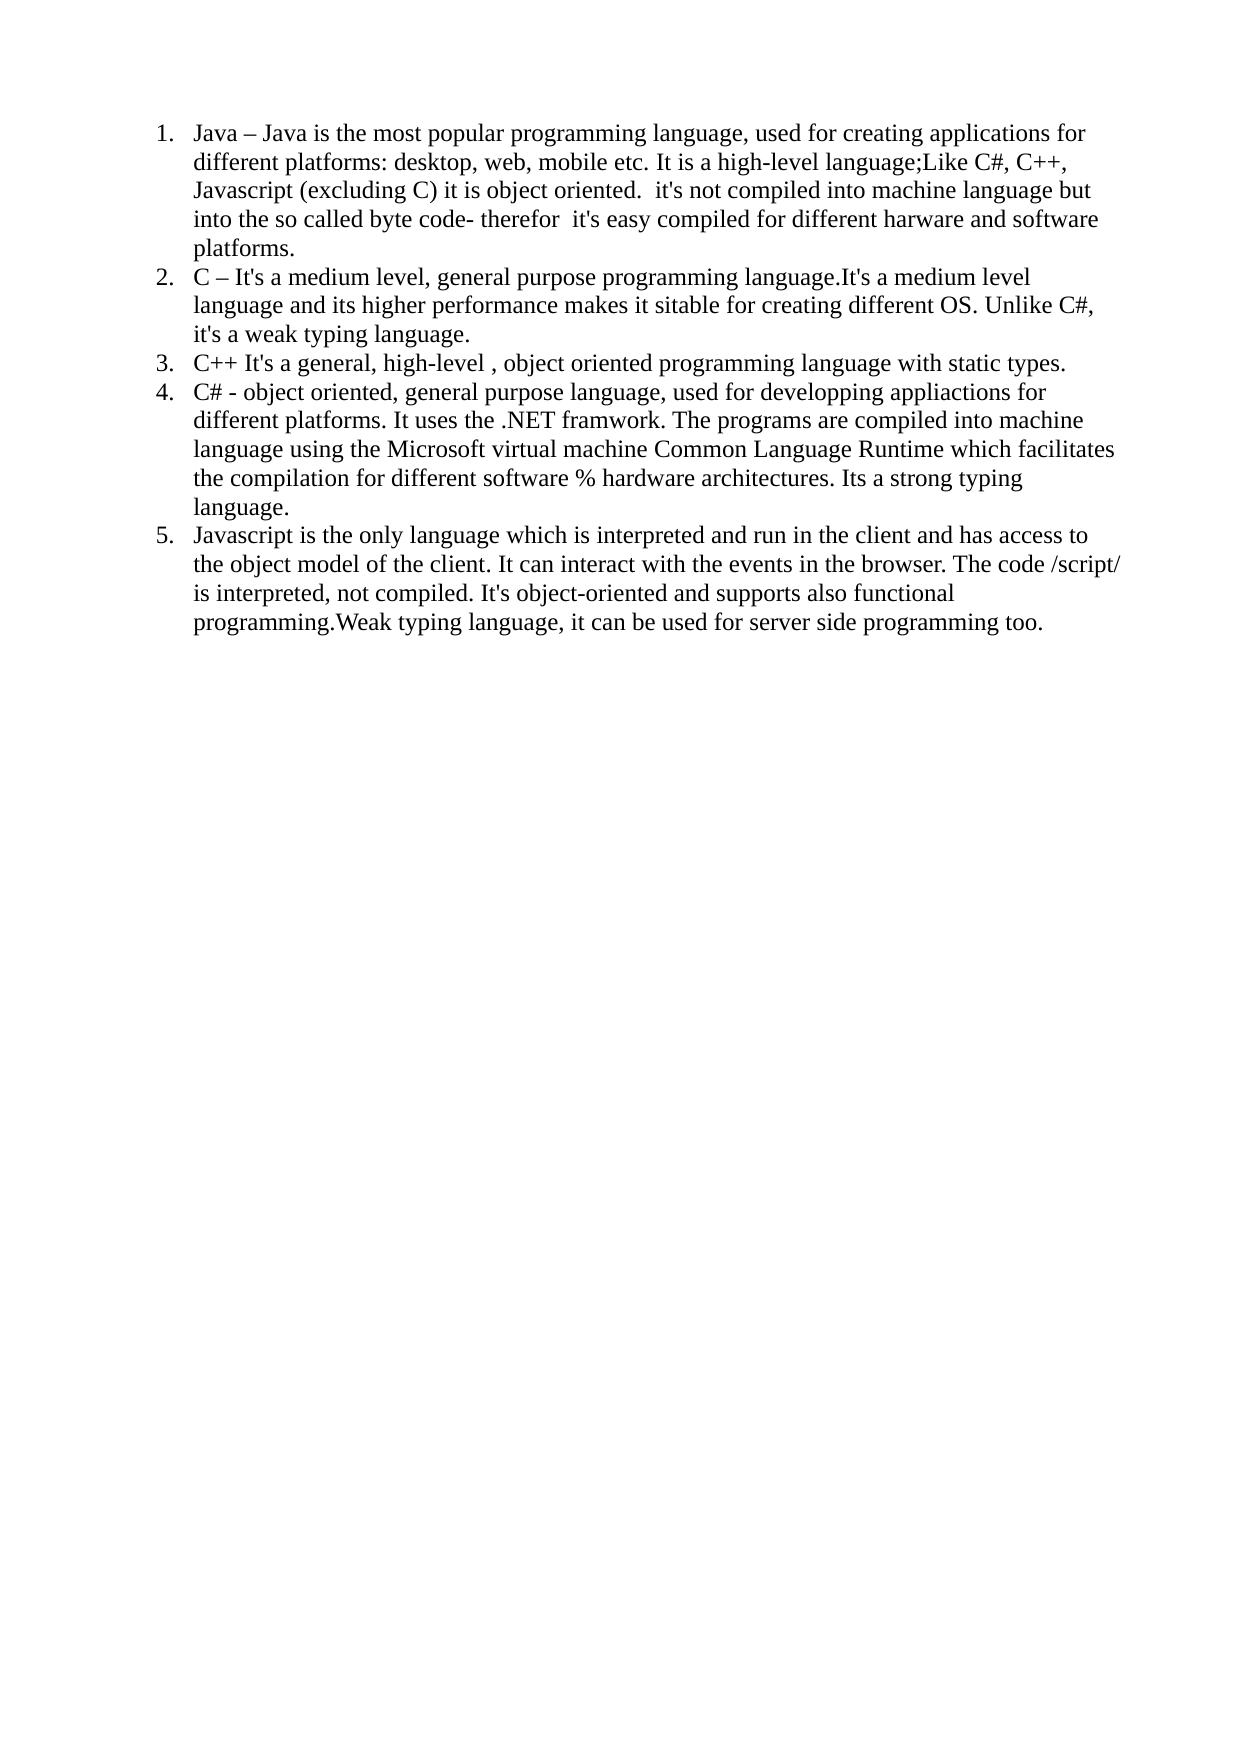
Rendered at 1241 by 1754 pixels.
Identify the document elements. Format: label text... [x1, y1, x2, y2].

list C# - object oriented, general purpose language, used for developping appliactions for different platforms. It uses the .NET framwork. The programs are compiled into machine language using the Microsoft virtual machine Common Language Runtime which facilitates the compilation for different software % hardware architectures. Its a strong typing language. [156, 377, 1122, 521]
list C++ It's a general, high-level , object oriented programming language with static types. [156, 348, 1122, 377]
list Java – Java is the most popular programming language, used for creating applications for different platforms: desktop, web, mobile etc. It is a high-level language;Like C#, C++, Javascript (excluding C) it is object oriented. it's not compiled into machine language but into the so called byte code- therefor it's easy compiled for different harware and software platforms. [156, 118, 1122, 262]
list C – It's a medium level, general purpose programming language.It's a medium level language and its higher performance makes it sitable for creating different OS. Unlike C#, it's a weak typing language. [156, 262, 1122, 348]
list Javascript is the only language which is interpreted and run in the client and has access to the object model of the client. It can interact with the events in the browser. The code /script/ is interpreted, not compiled. It's object-oriented and supports also functional programming.Weak typing language, it can be used for server side programming too. [156, 521, 1122, 636]
